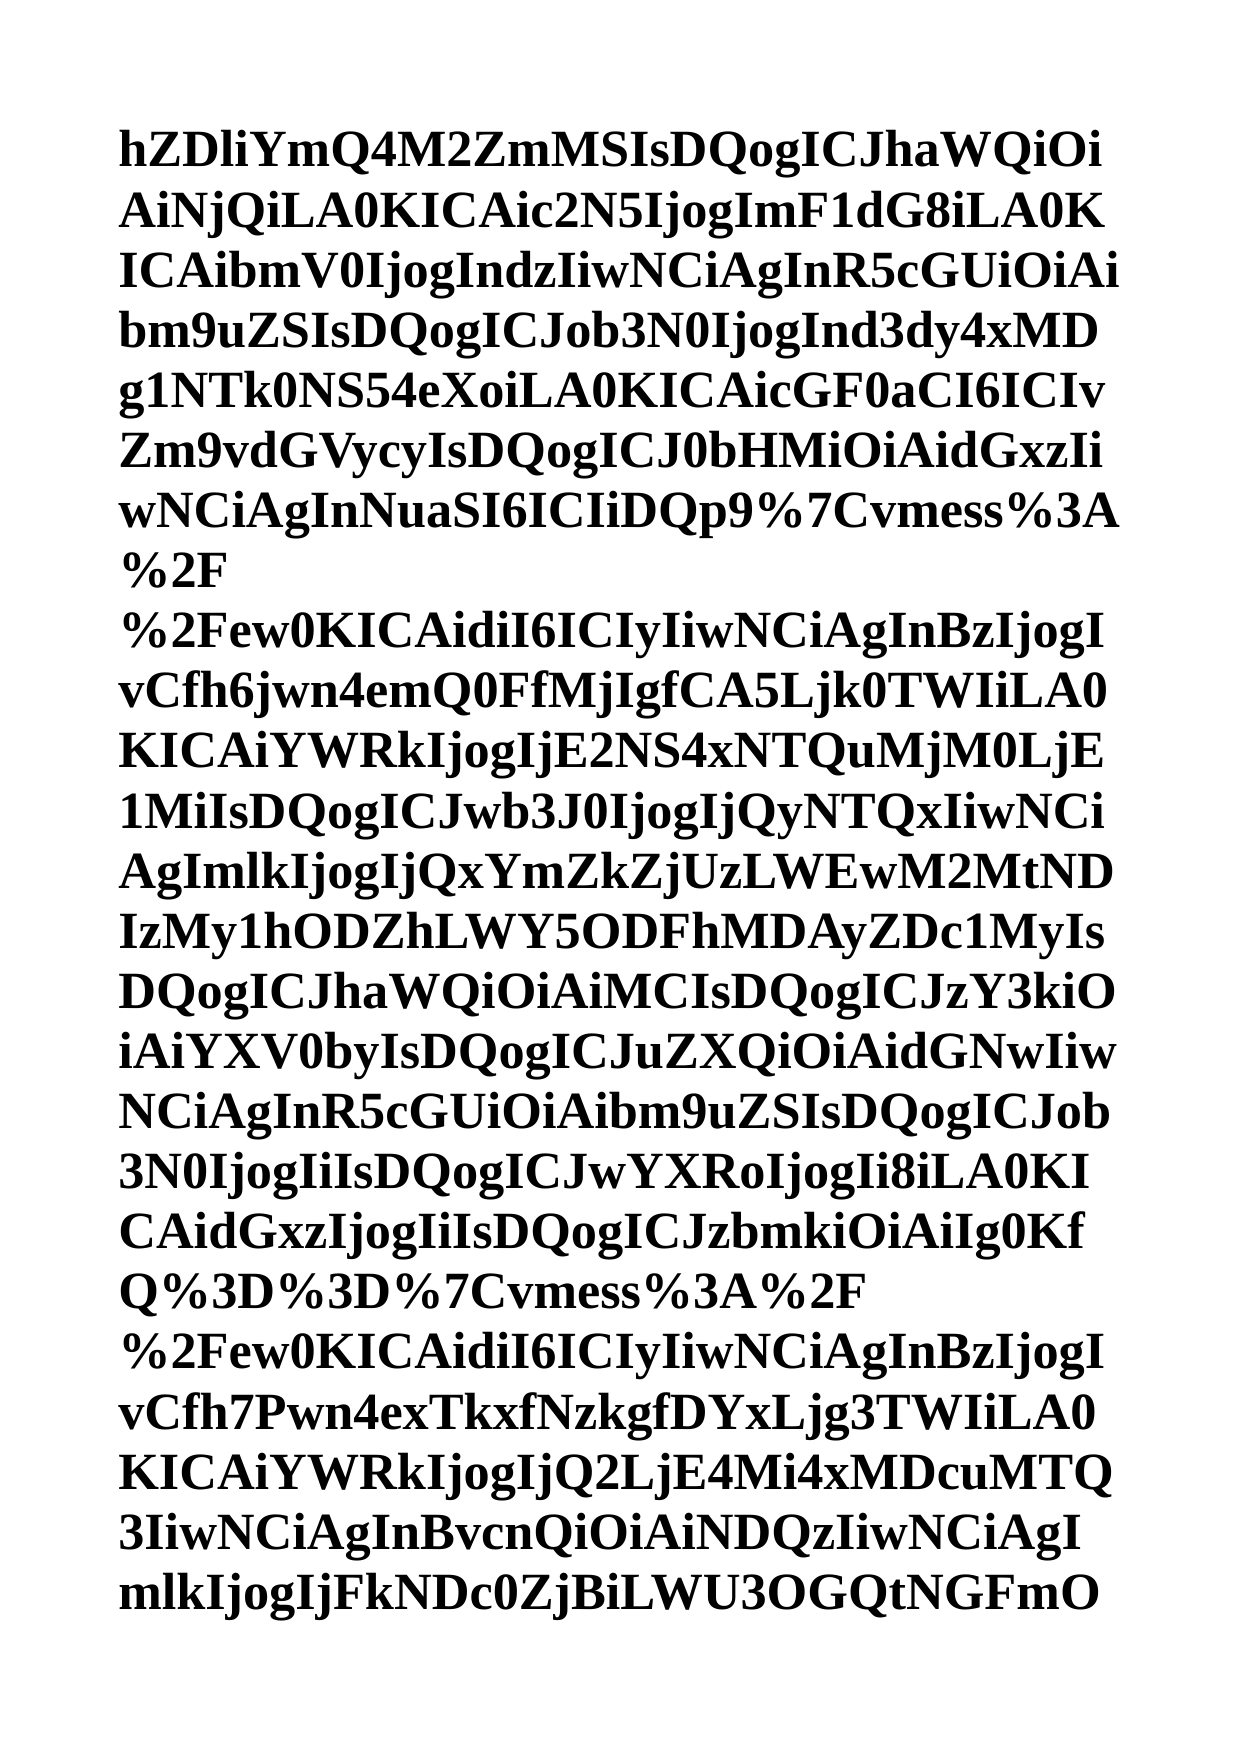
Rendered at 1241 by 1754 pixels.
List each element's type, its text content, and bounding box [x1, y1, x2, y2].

text https://pub-api-1.bianyuan.xyz/sub?target=clash&url=vmess%3A%2F%2Few0KICAidiI6ICIyIiwNCiAgInBzIjogIlJlbGF5X%2FCfh6jwn4ezQ04t8J%2BHufCfh7xUV18xODI2IiwNCiAgImFkZCI6ICJuZ3p5ZC0xLm9rZXgtdHJhZGVib3QueHl6IiwNCiAgInBvcnQiOiAiMzAwMTIiLA0KICAiaWQiOiAiYjgyZGQ5ODEtZWMyZi00NGZjLWJmY2YtNDk2MWIyNGJlM2RiIiwNCiAgImFpZCI6ICIxIiwNCiAgInNjeSI6ICJhdXRvIiwNCiAgIm5ldCI6ICJ3cyIsDQogICJ0eXBlIjogIm5vbmUiLA0KICAiaG9zdCI6ICIiLA0KICAicGF0aCI6ICIvIiwNCiAgInRscyI6ICIiLA0KICAic25pIjogIiINCn0%3D%7Cvmess%3A%2F%2Few0KICAidiI6ICIyIiwNCiAgInBzIjogIvCfh7rwn4e4IFVTXzcxIiwNCiAgImFkZCI6ICIxOTguMi4yMDAuMjE3IiwNCiAgInBvcnQiOiAiNDQzIiwNCiAgImlkIjogIjJhMjNkYmQ1LTA5Y2YtNGFhOC1hODM1LTMyMzA3MjhjNDk3MyIsDQogICJhaWQiOiAiNjQiLA0KICAic2N5IjogImF1dG8iLA0KICAibmV0IjogIndzIiwNCiAgInR5cGUiOiAibm9uZSIsDQogICJob3N0IjogInd3dy40ODE2ODQ0My54eXoiLA0KICAicGF0aCI6ICIvcGF0aC8yOTA1MTYzMjE4MzAiLA0KICAidGxzIjogInRscyIsDQogICJzbmkiOiAiIg0KfQ%3D%3D%7Cvmess%3A%2F%2Few0KICAidiI6ICIyIiwNCiAgInBzIjogIlJlbGF5X%2FCfh7rwn4e4VVMt8J%2BPgVpaXzQ4MTgiLA0KICAiYWRkIjogIkFueWNhc3QwMi52MmN5LmNvbSIsDQogICJwb3J0IjogIjgwIiwNCiAgImlkIjogIjU4NmZiODg5LTYxZWUtNDJkOS1iMzc0LWMxNDQwYjBhMDY2NCIsDQogICJhaWQiOiAiMSIsDQogICJzY3kiOiAiYXV0byIsDQogICJuZXQiOiAid3MiLA0KICAidHlwZSI6ICJub25lIiwNCiAgImhvc3QiOiAiZG4tYWl6bmt1MnQuY24yLnJ1bi5neHUuZWR1LmNuIiwNCiAgInBhdGgiOiAiLyIsDQogICJ0bHMiOiAiIiwNCiAgInNuaSI6ICIiDQp9%7Cvmess%3A%2F%2Few0KICAidiI6ICIyIiwNCiAgInBzIjogIvCfh7rwn4e4VVNfNDgxOSIsDQogICJhZGQiOiAiMTczLjIzMC4xNDYuMjM0IiwNCiAgInBvcnQiOiAiMzY3ODgiLA0KICAiaWQiOiAiQjIyQzJGNTctMDE4OS0yNUU3LTc5RkEtOTA3MTdFMjEyNzQ4IiwNCiAgImFpZCI6ICI2NCIsDQogICJzY3kiOiAiYXV0byIsDQogICJuZXQiOiAid3MiLA0KICAidHlwZSI6ICJub25lIiwNCiAgImhvc3QiOiAiIiwNCiAgInBhdGgiOiAiLyIsDQogICJ0bHMiOiAiIiwNCiAgInNuaSI6ICIiDQp9%7Cvmess%3A%2F%2Few0KICAidiI6ICIyIiwNCiAgInBzIjogIvCfh7rwn4e4VVNfMTQ3IHwzNC41OE1iIiwNCiAgImFkZCI6ICIxOTMuNDIuOTYuOTgiLA0KICAicG9ydCI6ICIzMDEwNCIsDQogICJpZCI6ICJjN2QwM2U1OS04ZmZmLTQ2M2UtOTU4OS05ZjgwOTlkM2UzNjYiLA0KICAiYWlkIjogIjY0IiwNCiAgInNjeSI6ICJhdXRvIiwNCiAgIm5ldCI6ICJ0Y3AiLA0KICAidHlwZSI6ICJub25lIiwNCiAgImhvc3QiOiAiIiwNCiAgInBhdGgiOiAiLyIsDQogICJ0bHMiOiAiIiwNCiAgInNuaSI6ICIiDQp9%7Cvmess%3A%2F%2Few0KICAidiI6ICIyIiwNCiAgInBzIjogIlJlbGF5X%2FCfh7rwn4e4VVMt8J%2BHuvCfh7hVU18yNzk4IiwNCiAgImFkZCI6ICJrcjQudXV2Mi5jby51ayIsDQogICJwb3J0IjogIjQ0MyIsDQogICJpZCI6ICI1MmI5NDg5Zi03OTZhLTRhYzQtYmM5Zi0zZDljZmNjOTA3MzIiLA0KICAiYWlkIjogIjEiLA0KICAic2N5IjogImF1dG8iLA0KICAibmV0IjogIndzIiwNCiAgInR5cGUiOiAibm9uZSIsDQogICJob3N0IjogIiIsDQogICJwYXRoIjogIi8iLA0KICAidGxzIjogInRscyIsDQogICJzbmkiOiAiIg0KfQ%3D%3D%7Cvmess%3A%2F%2Few0KICAidiI6ICIyIiwNCiAgInBzIjogIlJlbGF5X%2FCfh7rwn4e4VVMt8J%2BHuvCfh7hVU18yNjg0IiwNCiAgImFkZCI6ICIyMy4yMjQuMzAuNjkiLA0KICAicG9ydCI6ICI0NDMiLA0KICAiaWQiOiAiNjg4ZjRiNWQtY2U5YS00NzI5LWFiZTUtYjY2Y2E5NmIyZWU5IiwNCiAgImFpZCI6ICI2NCIsDQogICJzY3kiOiAiYXV0byIsDQogICJuZXQiOiAid3MiLA0KICAidHlwZSI6ICJub25lIiwNCiAgImhvc3QiOiAid3d3LjM2NzczODE4Lnh5eiIsDQogICJwYXRoIjogIi9mb290ZXJzIiwNCiAgInRscyI6ICJ0bHMiLA0KICAic25pIjogIiINCn0%3D%7Cvmess%3A%2F%2Few0KICAidiI6ICIyIiwNCiAgInBzIjogIlJlbGF5XyB8IDQuNzVNYiIsDQogICJhZGQiOiAiMjMuMjI0LjMwLjc0IiwNCiAgInBvcnQiOiAiNDQzIiwNCiAgImlkIjogIjI4MzRlMTg3LTVmMzQtNDUyNy1hNDM2LWRmNzY4MmE4OTk3NSIsDQogICJhaWQiOiAiNjQiLA0KICAic2N5IjogImF1dG8iLA0KICAibmV0IjogIndzIiwNCiAgInR5cGUiOiAibm9uZSIsDQogICJob3N0IjogInd3dy43NDY0NzY5MS54eXoiLA0KICAicGF0aCI6ICIvZm9vdGVycyIsDQogICJ0bHMiOiAidGxzIiwNCiAgInNuaSI6ICIiDQp9%7Cvmess%3A%2F%2Few0KICAidiI6ICIyIiwNCiAgInBzIjogIl8xNzQ3IiwNCiAgImFkZCI6ICIxMzguMjAxLjE1MC41MiIsDQogICJwb3J0IjogIjMzOTU3IiwNCiAgImlkIjogIjg5Y2VlMjIxLWIwNmMtNDZjNS1mMGQ3LTRmZDNmNDc0MGI5NyIsDQogICJhaWQiOiAiNjQiLA0KICAic2N5IjogImF1dG8iLA0KICAibmV0IjogInRjcCIsDQogICJ0eXBlIjogIm5vbmUiLA0KICAiaG9zdCI6ICIiLA0KICAicGF0aCI6ICIiLA0KICAidGxzIjogIiIsDQogICJzbmkiOiAiIg0KfQ%3D%3D%7Cvmess%3A%2F%2Few0KICAidiI6ICIyIiwNCiAgInBzIjogIlJlbGF5X%2FCfh7Pwn4exTkwt8J%2BHs%2FCfh7FOTF8yMjM3IiwNCiAgImFkZCI6ICI0Ni4xODIuMTA3LjgxIiwNCiAgInBvcnQiOiAiNDQzIiwNCiAgImlkIjogIjM3YzI5ZjQyLWI3YzctNDBjNy05ZGE5LTc0M2RjYzQ4OTViYyIsDQogICJhaWQiOiAiNjQiLA0KICAic2N5IjogImF1dG8iLA0KICAibmV0IjogIndzIiwNCiAgInR5cGUiOiAibm9uZSIsDQogICJob3N0IjogInd3dy42MzY4MTQ1OS54eXoiLA0KICAicGF0aCI6ICIvZm9vdGVycyIsDQogICJ0bHMiOiAidGxzIiwNCiAgInNuaSI6ICIiDQp9%7Cvmess%3A%2F%2Few0KICAidiI6ICIyIiwNCiAgInBzIjogIlJlbGF5X%2FCfh7Pwn4exTkwt8J%2BHs%2FCfh7FOTF8yMTQ5IiwNCiAgImFkZCI6ICI0Ni4xODIuMTA3LjQ2IiwNCiAgInBvcnQiOiAiNDQzIiwNCiAgImlkIjogImZlNWY2OWU3LWUxODMtNDM5Yi05NTBiLTgyMjFlZjA2NTFmMiIsDQogICJhaWQiOiAiNjQiLA0KICAic2N5IjogImF1dG8iLA0KICAibmV0IjogIndzIiwNCiAgInR5cGUiOiAibm9uZSIsDQogICJob3N0IjogInd3dy4yNzQzMDI0OC54eXoiLA0KICAicGF0aCI6ICIvZm9vdGVycyIsDQogICJ0bHMiOiAidGxzIiwNCiAgInNuaSI6ICIiDQp9%7Cvmess%3A%2F%2Few0KICAidiI6ICIyIiwNCiAgInBzIjogIvCfh6zwn4enIEdCXzI3IiwNCiAgImFkZCI6ICIzNS4xNzguNjguMTUyIiwNCiAgInBvcnQiOiAiNDc2MTEiLA0KICAiaWQiOiAiOTdhNGQxNjctYjM2MS00OGI4LWIwMDQtOGJjNDU2NjllMzM0IiwNCiAgImFpZCI6ICIwIiwNCiAgInNjeSI6ICJhdXRvIiwNCiAgIm5ldCI6ICJ0Y3AiLA0KICAidHlwZSI6ICJub25lIiwNCiAgImhvc3QiOiAiIiwNCiAgInBhdGgiOiAiLyIsDQogICJ0bHMiOiAiIiwNCiAgInNuaSI6ICIiDQp9%7Cvmess%3A%2F%2Few0KICAidiI6ICIyIiwNCiAgInBzIjogIlBvb2xf8J%2BHuvCfh7hVU18yNjc0IiwNCiAgImFkZCI6ICIyMy4yMjUuMTI1LjE5NSIsDQogICJwb3J0IjogIjQ0MyIsDQogICJpZCI6ICI0MTgwNDhhZi1hMjkzLTRiOTktOWIwYy05OGNhMzU4MGRkMjQiLA0KICAiYWlkIjogIjY0IiwNCiAgInNjeSI6ICJhdXRvIiwNCiAgIm5ldCI6ICJ3cyIsDQogICJ0eXBlIjogIm5vbmUiLA0KICAiaG9zdCI6ICJ3d3cuOTEzNzA3NDQueHl6IiwNCiAgInBhdGgiOiAiL3BhdGgvMzAxMTA5MTcyMDAxIiwNCiAgInRscyI6ICJ0bHMiLA0KICAic25pIjogIiINCn0%3D%7Cvmess%3A%2F%2Few0KICAidiI6ICIyIiwNCiAgInBzIjogIvCfh6zwn4enR0JfNDggfDMzLjUzTWIiLA0KICAiYWRkIjogIjUuMTgzLjEwMS4yMDAiLA0KICAicG9ydCI6ICIzNTM3NCIsDQogICJpZCI6ICI2MjgzNjczMy0wMDE0LTQwMTQtZTBlMy05MDhlZWEyZjMwNjMiLA0KICAiYWlkIjogIjY0IiwNCiAgInNjeSI6ICJhdXRvIiwNCiAgIm5ldCI6ICJ0Y3AiLA0KICAidHlwZSI6ICJub25lIiwNCiAgImhvc3QiOiAiIiwNCiAgInBhdGgiOiAiLyIsDQogICJ0bHMiOiAiIiwNCiAgInNuaSI6ICIiDQp9%7Cvmess%3A%2F%2Few0KICAidiI6ICIyIiwNCiAgInBzIjogIvCfh6nwn4eqIERFXzE4IiwNCiAgImFkZCI6ICI1LjE4My4xNzkuOTQiLA0KICAicG9ydCI6ICI0NzE0OCIsDQogICJpZCI6ICI3MzBjYjk0ZC0wMTJhLTRiZmMtYWEyYS0xNTczZjYzZTU5MDUiLA0KICAiYWlkIjogIjAiLA0KICAic2N5IjogImF1dG8iLA0KICAibmV0IjogInRjcCIsDQogICJ0eXBlIjogIm5vbmUiLA0KICAiaG9zdCI6ICIiLA0KICAicGF0aCI6ICIvIiwNCiAgInRscyI6ICIiLA0KICAic25pIjogIiINCn0%3D%7Cvmess%3A%2F%2Few0KICAidiI6ICIyIiwNCiAgInBzIjogIvCfh7Xwn4exUExfMjkwNSIsDQogICJhZGQiOiAiOTUuMjE0LjU1LjExOCIsDQogICJwb3J0IjogIjUwODI1IiwNCiAgImlkIjogIjBjZmIxMDYzLTA1MWUtNGE1Ni1jY2FjLTI3OTQ3NzEwZWEwZSIsDQogICJhaWQiOiAiNjQiLA0KICAic2N5IjogImF1dG8iLA0KICAibmV0IjogInRjcCIsDQogICJ0eXBlIjogIm5vbmUiLA0KICAiaG9zdCI6ICIiLA0KICAicGF0aCI6ICIvIiwNCiAgInRscyI6ICIiLA0KICAic25pIjogIiINCn0%3D%7Cvmess%3A%2F%2Few0KICAidiI6ICIyIiwNCiAgInBzIjogIlBvb2xf8J%2BHuvCfh7hVU18yNjY1IiwNCiAgImFkZCI6ICIyMy4yMjUuMjguMTcyIiwNCiAgInBvcnQiOiAiNDQzIiwNCiAgImlkIjogIjVhYzNkNjEwLTE4MDItNDkxYi1hYjA2LWRhZDliYmQ4M2ZmMSIsDQogICJhaWQiOiAiNjQiLA0KICAic2N5IjogImF1dG8iLA0KICAibmV0IjogIndzIiwNCiAgInR5cGUiOiAibm9uZSIsDQogICJob3N0IjogInd3dy4xMDg1NTk0NS54eXoiLA0KICAicGF0aCI6ICIvZm9vdGVycyIsDQogICJ0bHMiOiAidGxzIiwNCiAgInNuaSI6ICIiDQp9%7Cvmess%3A%2F%2Few0KICAidiI6ICIyIiwNCiAgInBzIjogIvCfh6jwn4emQ0FfMjIgfCA5Ljk0TWIiLA0KICAiYWRkIjogIjE2NS4xNTQuMjM0LjE1MiIsDQogICJwb3J0IjogIjQyNTQxIiwNCiAgImlkIjogIjQxYmZkZjUzLWEwM2MtNDIzMy1hODZhLWY5ODFhMDAyZDc1MyIsDQogICJhaWQiOiAiMCIsDQogICJzY3kiOiAiYXV0byIsDQogICJuZXQiOiAidGNwIiwNCiAgInR5cGUiOiAibm9uZSIsDQogICJob3N0IjogIiIsDQogICJwYXRoIjogIi8iLA0KICAidGxzIjogIiIsDQogICJzbmkiOiAiIg0KfQ%3D%3D%7Cvmess%3A%2F%2Few0KICAidiI6ICIyIiwNCiAgInBzIjogIvCfh7Pwn4exTkxfNzkgfDYxLjg3TWIiLA0KICAiYWRkIjogIjQ2LjE4Mi4xMDcuMTQ3IiwNCiAgInBvcnQiOiAiNDQzIiwNCiAgImlkIjogIjFkNDc0ZjBiLWU3OGQtNGFmOS1iYzRhLWE1Mzk0NjdiYzdhNyIsDQogICJhaWQiOiAiNjQiLA0KICAic2N5IjogImF1dG8iLA0KICAibmV0IjogIndzIiwNCiAgInR5cGUiOiAibm9uZSIsDQogICJob3N0IjogInd3dy43MzIwNzYzNS54eXoiLA0KICAicGF0aCI6ICIvZm9vdGVycyIsDQogICJ0bHMiOiAidGxzIiwNCiAgInNuaSI6ICIiDQp9%7Cvmess%3A%2F%2Few0KICAidiI6ICIyIiwNCiAgInBzIjogIvCfh6nwn4eqREVfMTg2NCIsDQogICJhZGQiOiAiMTguMTkzLjEyMi4xMjMiLA0KICAicG9ydCI6ICIyNTI3NSIsDQogICJpZCI6ICJlZWJmZTc2YS1jNzFmLTQ5ZTQtZjk4My05ODMzODRkNWRhZGYiLA0KICAiYWlkIjogIjY0IiwNCiAgInNjeSI6ICJhdXRvIiwNCiAgIm5ldCI6ICJ0Y3AiLA0KICAidHlwZSI6ICJub25lIiwNCiAgImhvc3QiOiAiIiwNCiAgInBhdGgiOiAiLyIsDQogICJ0bHMiOiAiIiwNCiAgInNuaSI6ICIiDQp9%7Cvmess%3A%2F%2Few0KICAidiI6ICIyIiwNCiAgInBzIjogIl8xNzMzIiwNCiAgImFkZCI6ICI1NC4yMTUuMjM0LjE4MiIsDQogICJwb3J0IjogIjE0OTI0IiwNCiAgImlkIjogImQwOTk4MjRkLTgyNTktNGM0NS1mNmFiLWMxODk2Zjc0MTM5MyIsDQogICJhaWQiOiAiNjQiLA0KICAic2N5IjogImF1dG8iLA0KICAibmV0IjogInRjcCIsDQogICJ0eXBlIjogIm5vbmUiLA0KICAiaG9zdCI6ICIiLA0KICAicGF0aCI6ICIiLA0KICAidGxzIjogIiIsDQogICJzbmkiOiAiIg0KfQ%3D%3D%7Cvmess%3A%2F%2Few0KICAidiI6ICIyIiwNCiAgInBzIjogIl8xNzUxIiwNCiAgImFkZCI6ICIxMzUuMTQ4LjI3LjEyNyIsDQogICJwb3J0IjogIjgwIiwNCiAgImlkIjogIjNkMzAyYjY2LTU4OTYtNDFjMS04ODI2LTI5YjhhZjY4ZGYyZiIsDQogICJhaWQiOiAiNjQiLA0KICAic2N5IjogImF1dG8iLA0KICAibmV0IjogIndzIiwNCiAgInR5cGUiOiAibm9uZSIsDQogICJob3N0IjogIiIsDQogICJwYXRoIjogIi9zc2hvY2VhbiIsDQogICJ0bHMiOiAiIiwNCiAgInNuaSI6ICIiDQp9%7Cvmess%3A%2F%2Few0KICAidiI6ICIyIiwNCiAgInBzIjogIlBvb2xf8J%2BHs%2FCfh7FOTF8yMTQ4IiwNCiAgImFkZCI6ICI0Ni4xODIuMTA3LjMiLA0KICAicG9ydCI6ICI0NDMiLA0KICAiaWQiOiAiYmNjYTIzZWEtYmU3My00Y2FmLWIxNDMtY2JhYjJiZTkzMTQ1IiwNCiAgImFpZCI6ICI2NCIsDQogICJzY3kiOiAiYXV0byIsDQogICJuZXQiOiAid3MiLA0KICAidHlwZSI6ICJub25lIiwNCiAgImhvc3QiOiAid3d3LjMzOTYwODcwLnh5eiIsDQogICJwYXRoIjogIi9mb290ZXJzIiwNCiAgInRscyI6ICJ0bHMiLA0KICAic25pIjogIiINCn0%3D%7Cvmess%3A%2F%2Few0KICAidiI6ICIyIiwNCiAgInBzIjogIlJlbGF5X%2FCfh7Pwn4exTkwt8J%2BHs%2FCfh7FOTF8yNzgxIiwNCiAgImFkZCI6ICIxNTQuODQuMS4xMTYiLA0KICAicG9ydCI6ICI0NDMiLA0KICAiaWQiOiAiMjBiMzA5MTYtZTIwMy00MTJlLThlYzAtOTAwZjNhY2QzNTg4IiwNCiAgImFpZCI6ICI2NCIsDQogICJzY3kiOiAiYXV0byIsDQogICJuZXQiOiAid3MiLA0KICAidHlwZSI6ICJub25lIiwNCiAgImhvc3QiOiAid3d3LjI1OTM2OTExLnh5eiIsDQogICJwYXRoIjogIi9mb290ZXJzIiwNCiAgInRscyI6ICJ0bHMiLA0KICAic25pIjogIiINCn0%3D%7Cvmess%3A%2F%2Few0KICAidiI6ICIyIiwNCiAgInBzIjogIlJlbGF5X%2FCfh7rwn4e4VVMt8J%2BHuvCfh7hVU18yODAyIiwNCiAgImFkZCI6ICIyMy4yMjQuMzAuNzAiLA0KICAicG9ydCI6ICI0NDMiLA0KICAiaWQiOiAiNjg4ZjRiNWQtY2U5YS00NzI5LWFiZTUtYjY2Y2E5NmIyZWU5IiwNCiAgImFpZCI6ICI2NCIsDQogICJzY3kiOiAiYXV0byIsDQogICJuZ [118, 118, 1122, 1621]
